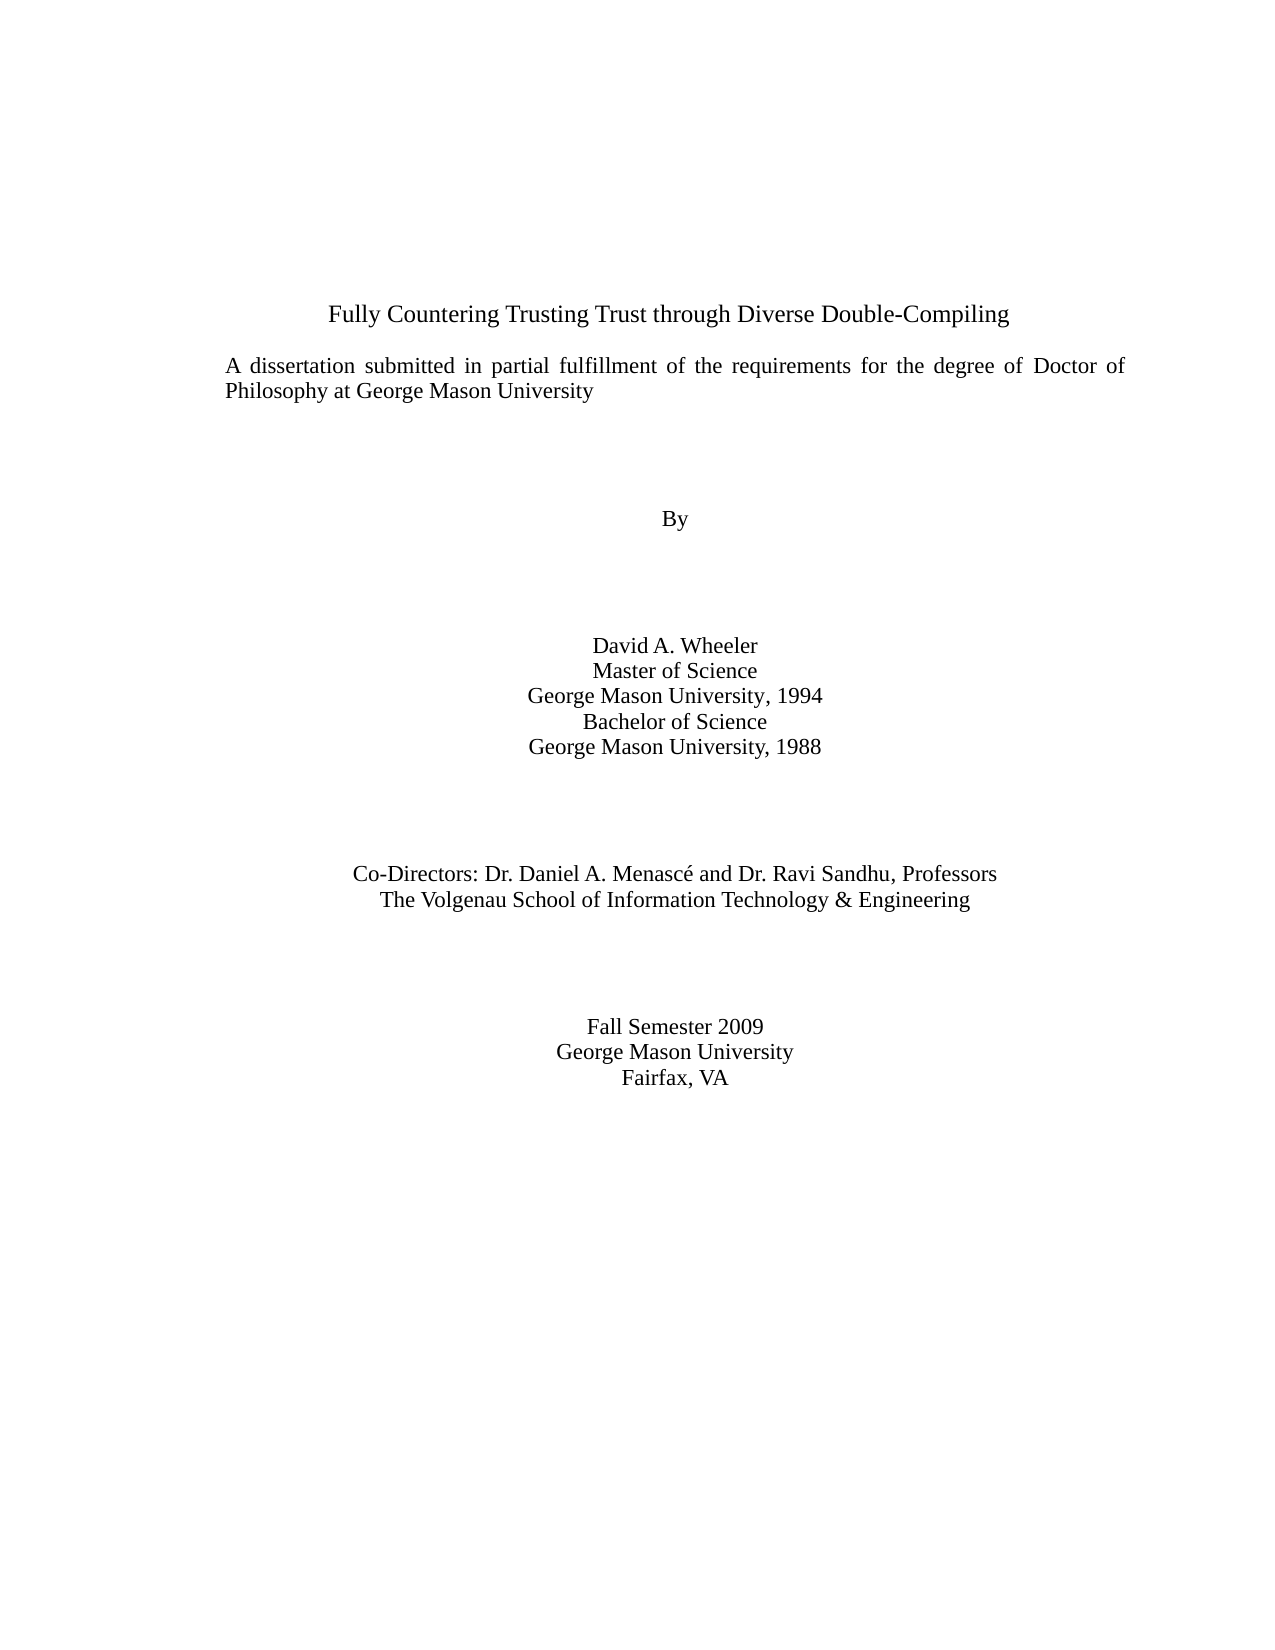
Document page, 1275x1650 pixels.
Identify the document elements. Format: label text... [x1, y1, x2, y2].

text By [225, 506, 1125, 531]
text Fairfax, VA [225, 1065, 1125, 1090]
text Fall Semester 2009 [225, 1014, 1125, 1039]
text Co-Directors: Dr. Daniel A. Menascé and Dr. Ravi Sandhu, Professors [225, 861, 1125, 887]
text George Mason University, 1994 [225, 683, 1125, 709]
title Fully Countering Trusting Trust through Diverse Double-Compiling [302, 300, 1036, 328]
text The Volgenau School of Information Technology & Engineering [225, 887, 1125, 912]
text A dissertation submitted in partial fulfillment of the requirements for the degree of Doctor of Philosophy at George Mason University [225, 353, 1125, 404]
text Master of Science [225, 658, 1125, 683]
text David A. Wheeler [225, 633, 1125, 658]
text Bachelor of Science [225, 709, 1125, 734]
text George Mason University, 1988 [225, 734, 1125, 760]
text George Mason University [225, 1039, 1125, 1065]
